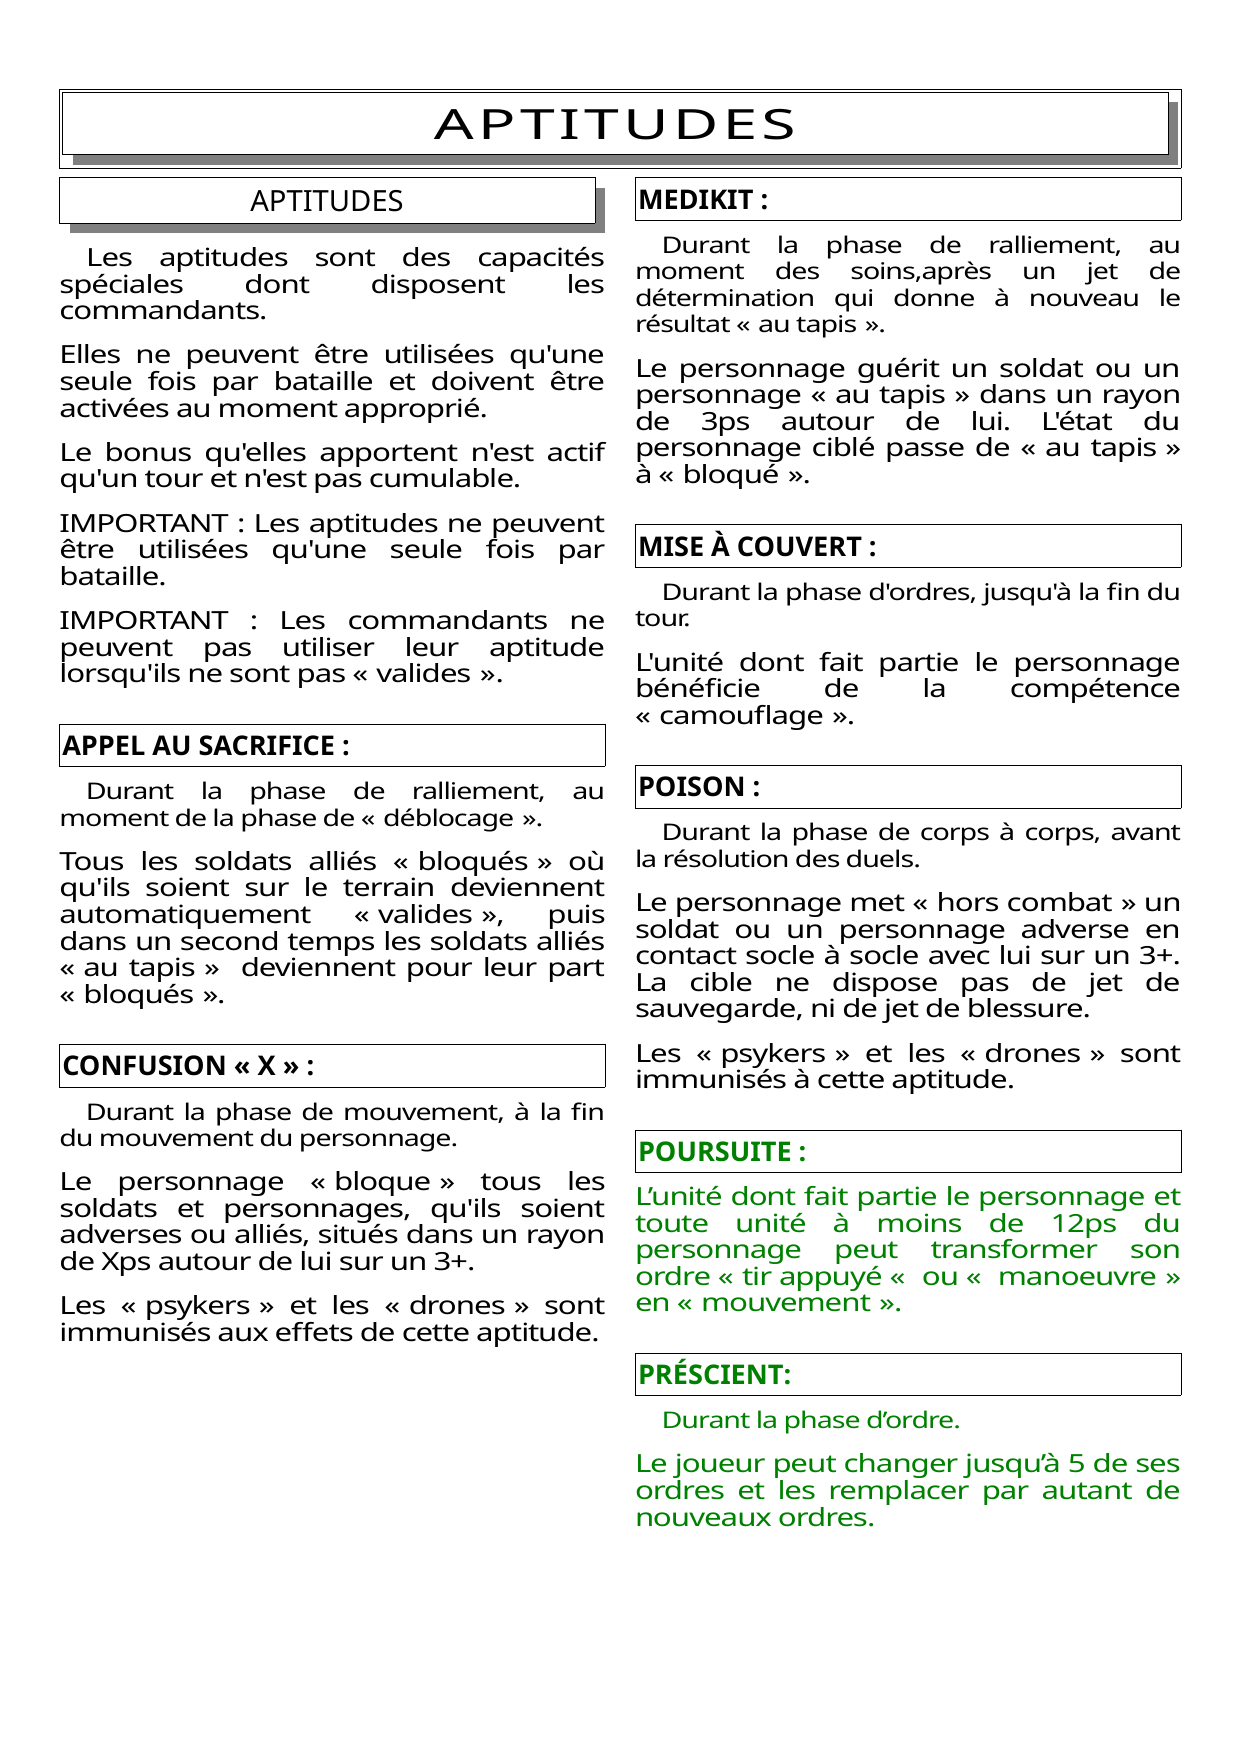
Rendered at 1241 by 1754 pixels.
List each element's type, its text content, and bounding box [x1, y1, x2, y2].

title Mise à couvert : [636, 525, 1181, 567]
title Poison : [636, 766, 1181, 808]
text Durant la phase d’ordre. [635, 1407, 1181, 1434]
text Durant la phase d'ordres, jusqu'à la fin du tour. [635, 579, 1181, 632]
text Durant la phase de corps à corps, avant la résolution des duels. [635, 819, 1181, 873]
text Les « psykers » et les « drones » sont immunisés aux effets de cette aptitude. [59, 1293, 605, 1347]
text Elles ne peuvent être utilisées qu'une seule fois par bataille et doivent être activées au moment approprié. [59, 343, 605, 422]
text Durant la phase de ralliement, au moment des soins,après un jet de détermination qui donne à nouveau le résultat « au tapis ». [635, 232, 1181, 338]
title Confusion « X » : [60, 1045, 605, 1087]
title POURSUITE : [636, 1131, 1181, 1172]
title Medikit : [636, 178, 1181, 220]
text Le joueur peut changer jusqu’à 5 de ses ordres et les remplacer par autant de nouveaux ordres. [635, 1452, 1181, 1531]
text IMPORTANT : Les aptitudes ne peuvent être utilisées qu'une seule fois par bataille. [59, 511, 605, 591]
text Durant la phase de ralliement, au moment de la phase de « déblocage ». [59, 778, 605, 831]
text Les aptitudes sont des capacités spéciales dont disposent les commandants. [59, 245, 605, 325]
text IMPORTANT : Les commandants ne peuvent pas utiliser leur aptitude lorsqu'ils ne sont pas « valides ». [59, 608, 605, 688]
title Appel au sacrifice : [60, 725, 605, 766]
text Le bonus qu'elles apportent n'est actif qu'un tour et n'est pas cumulable. [59, 440, 605, 493]
text Le personnage « bloque » tous les soldats et personnages, qu'ils soient adverses ou alliés, situés dans un rayon de Xps autour de lui sur un 3+. [59, 1169, 605, 1276]
title Aptitudes [60, 178, 595, 223]
text Le personnage met « hors combat » un soldat ou un personnage adverse en contact socle à socle avec lui sur un 3+. La cible ne dispose pas de jet de sauvegarde, ni de jet de blessure. [635, 890, 1181, 1023]
text Tous les soldats alliés « bloqués » où qu'ils soient sur le terrain deviennent automatiquement « valides », puis dans un second temps les soldats alliés « au tapis » deviennent pour leur part « bloqués ». [59, 849, 605, 1008]
text L'unité dont fait partie le personnage bénéficie de la compétence « camouflage ». [635, 650, 1181, 729]
text Les « psykers » et les « drones » sont immunisés à cette aptitude. [635, 1041, 1181, 1094]
text Durant la phase de mouvement, à la fin du mouvement du personnage. [59, 1099, 605, 1152]
title Préscient: [636, 1354, 1181, 1395]
text Le personnage guérit un soldat ou un personnage « au tapis » dans un rayon de 3ps autour de lui. L'état du personnage ciblé passe de « au tapis » à « bloqué ». [635, 356, 1181, 489]
text L’unité dont fait partie le personnage et toute unité à moins de 12ps du personnage peut transformer son ordre « tir appuyé « ou « manoeuvre » en « mouvement ». [635, 1184, 1181, 1317]
